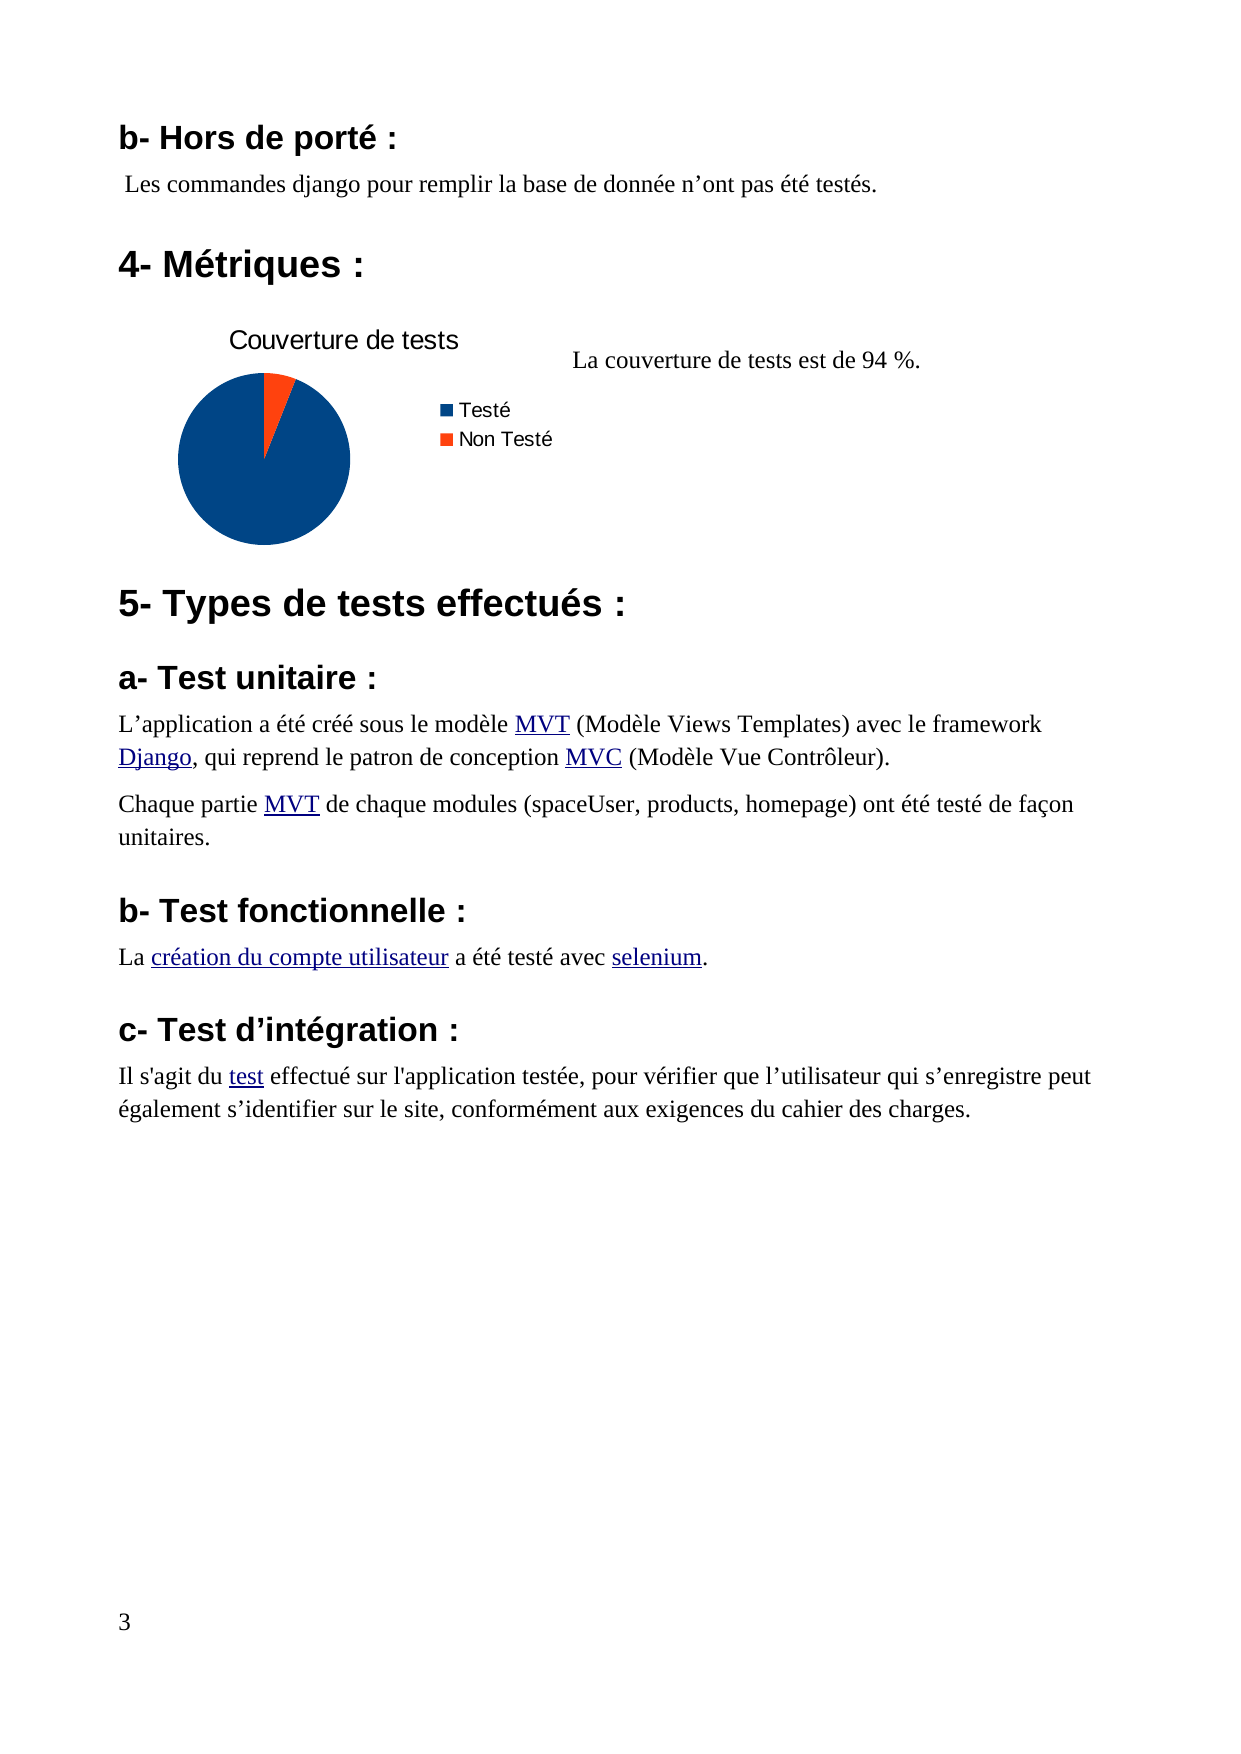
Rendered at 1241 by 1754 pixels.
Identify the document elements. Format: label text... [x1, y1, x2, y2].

text Les commandes django pour remplir la base de donnée n’ont pas été testés. [118, 169, 1122, 198]
subtitle c- Test d’intégration : [118, 1010, 1122, 1049]
subtitle a- Test unitaire : [118, 657, 1122, 696]
text La couverture de tests est de 94 %. [118, 346, 1122, 374]
subtitle 4- Métriques : [118, 242, 1122, 286]
subtitle b- Test fonctionnelle : [118, 891, 1122, 929]
text Chaque partie MVT de chaque modules (spaceUser, products, homepage) ont été testé de façon unitaires. [118, 789, 1122, 851]
text Il s'agit du test effectué sur l'application testée, pour vérifier que l’utilisateur qui s’enregistre peut également s’identifier sur le site, conformément aux exigences du cahier des charges. [118, 1061, 1122, 1123]
text L’application a été créé sous le modèle MVT (Modèle Views Templates) avec le framework Django, qui reprend le patron de conception MVC (Modèle Vue Contrôleur). [118, 709, 1122, 770]
subtitle b- Hors de porté : [118, 118, 1122, 157]
text La création du compte utilisateur a été testé avec selenium. [118, 942, 1122, 971]
subtitle 5- Types de tests effectués : [118, 581, 1122, 624]
